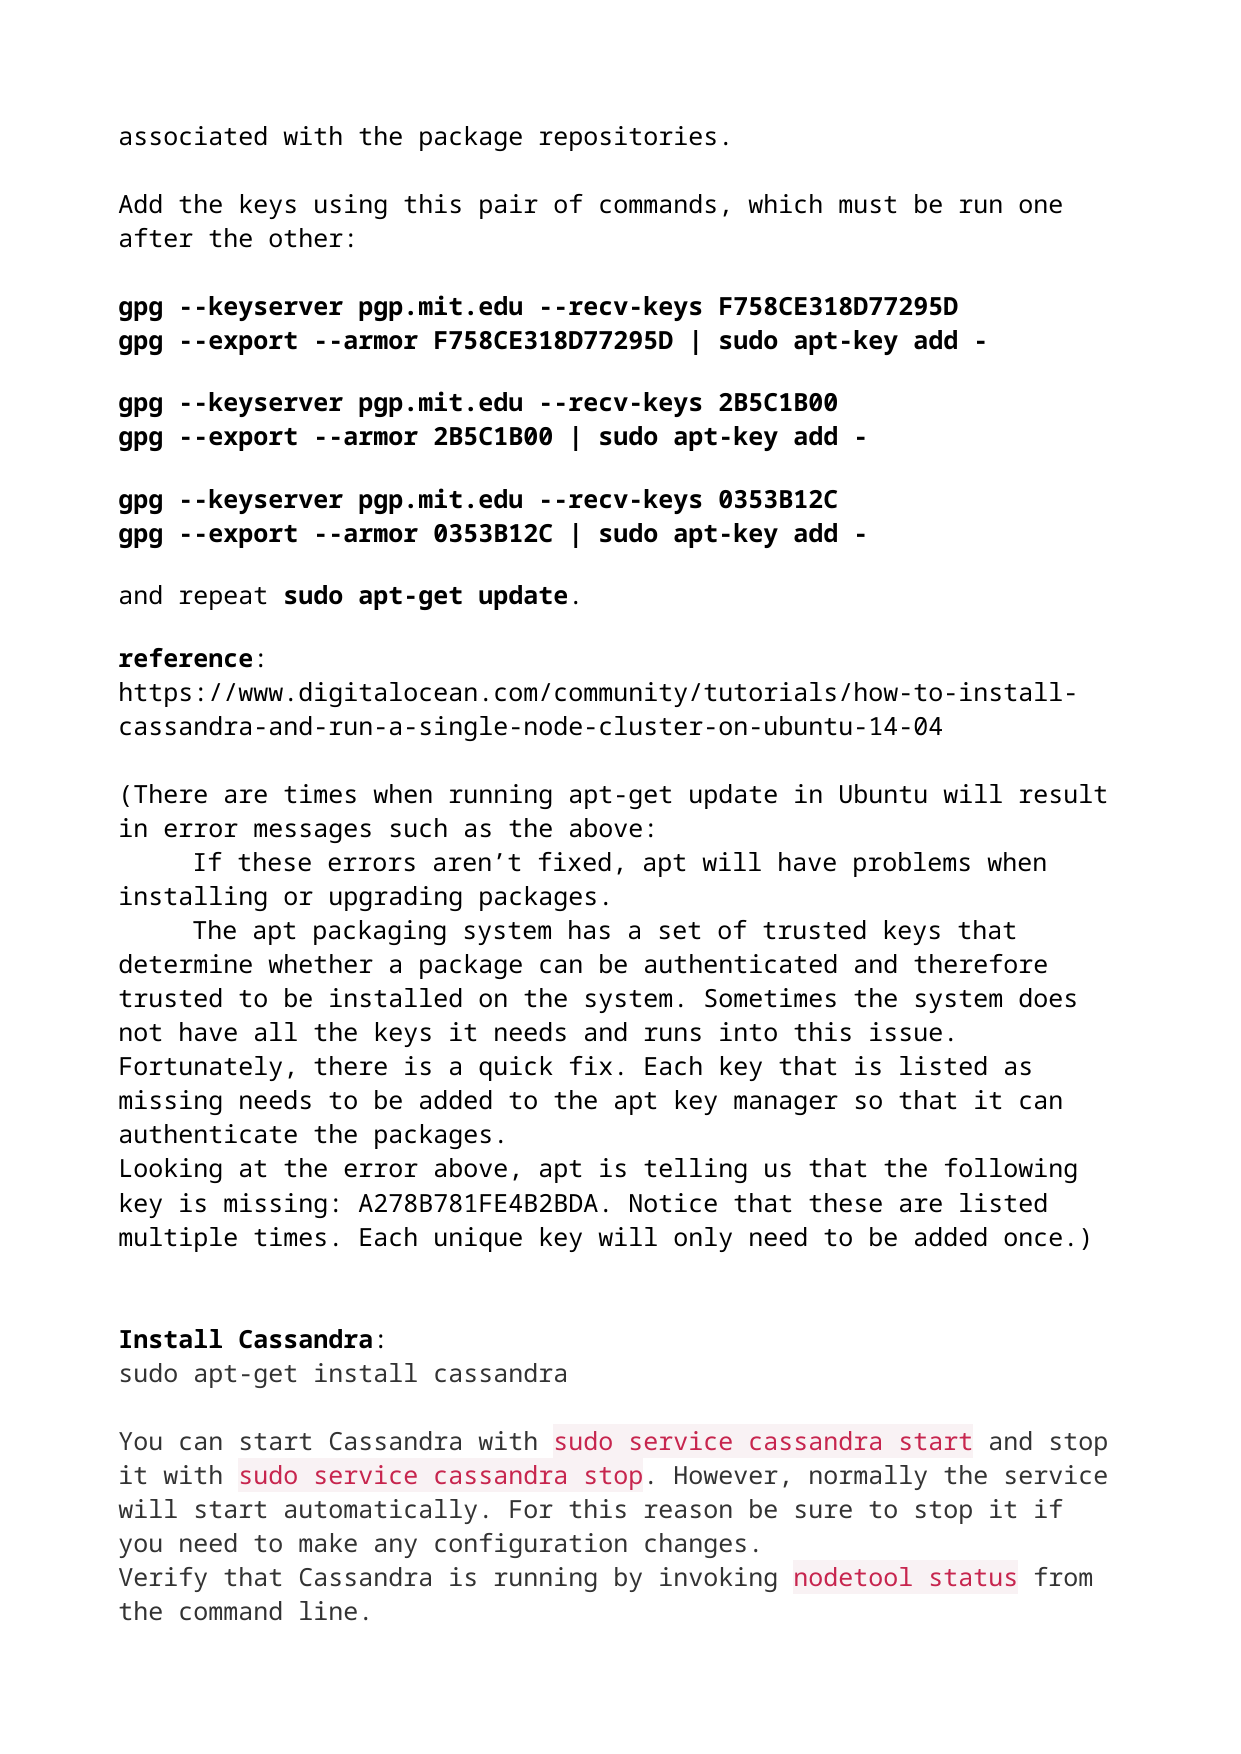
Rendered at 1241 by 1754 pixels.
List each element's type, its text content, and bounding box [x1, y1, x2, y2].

text You can start Cassandra with sudo service cassandra start and stop it with sudo service cassandra stop. However, normally the service will start automatically. For this reason be sure to stop it if you need to make any configuration changes. [118, 1424, 1122, 1560]
text gpg --keyserver pgp.mit.edu --recv-keys 2B5C1B00 [118, 385, 1122, 419]
text Add the keys using this pair of commands, which must be run one after the other: [118, 186, 1122, 254]
text Install Cassandra: [118, 1321, 1122, 1356]
text gpg --keyserver pgp.mit.edu --recv-keys 0353B12C [118, 481, 1122, 515]
text associated with the package repositories. [118, 118, 1122, 152]
text gpg --export --armor F758CE318D77295D | sudo apt-key add - [118, 322, 1122, 357]
text Verify that Cassandra is running by invoking nodetool status from the command line. [118, 1560, 1122, 1628]
text sudo apt-get install cassandra [118, 1356, 1122, 1389]
text The apt packaging system has a set of trusted keys that determine whether a package can be authenticated and therefore trusted to be installed on the system. Sometimes the system does not have all the keys it needs and runs into this issue. Fortunately, there is a quick fix. Each key that is listed as missing needs to be added to the apt key manager so that it can authenticate the packages. [118, 913, 1122, 1151]
text reference: [118, 640, 1122, 674]
text (There are times when running apt-get update in Ubuntu will result in error messages such as the above: [118, 776, 1122, 844]
text and repeat sudo apt-get update. [118, 578, 1122, 612]
text If these errors aren’t fixed, apt will have problems when installing or upgrading packages. [118, 844, 1122, 913]
text gpg --export --armor 0353B12C | sudo apt-key add - [118, 515, 1122, 549]
text gpg --keyserver pgp.mit.edu --recv-keys F758CE318D77295D [118, 288, 1122, 322]
text https://www.digitalocean.com/community/tutorials/how-to-install-cassandra-and-run-a-single-node-cluster-on-ubuntu-14-04 [118, 674, 1122, 742]
text gpg --export --armor 2B5C1B00 | sudo apt-key add - [118, 419, 1122, 453]
text Looking at the error above, apt is telling us that the following key is missing: A278B781FE4B2BDA. Notice that these are listed multiple times. Each unique key will only need to be added once.) [118, 1151, 1122, 1253]
